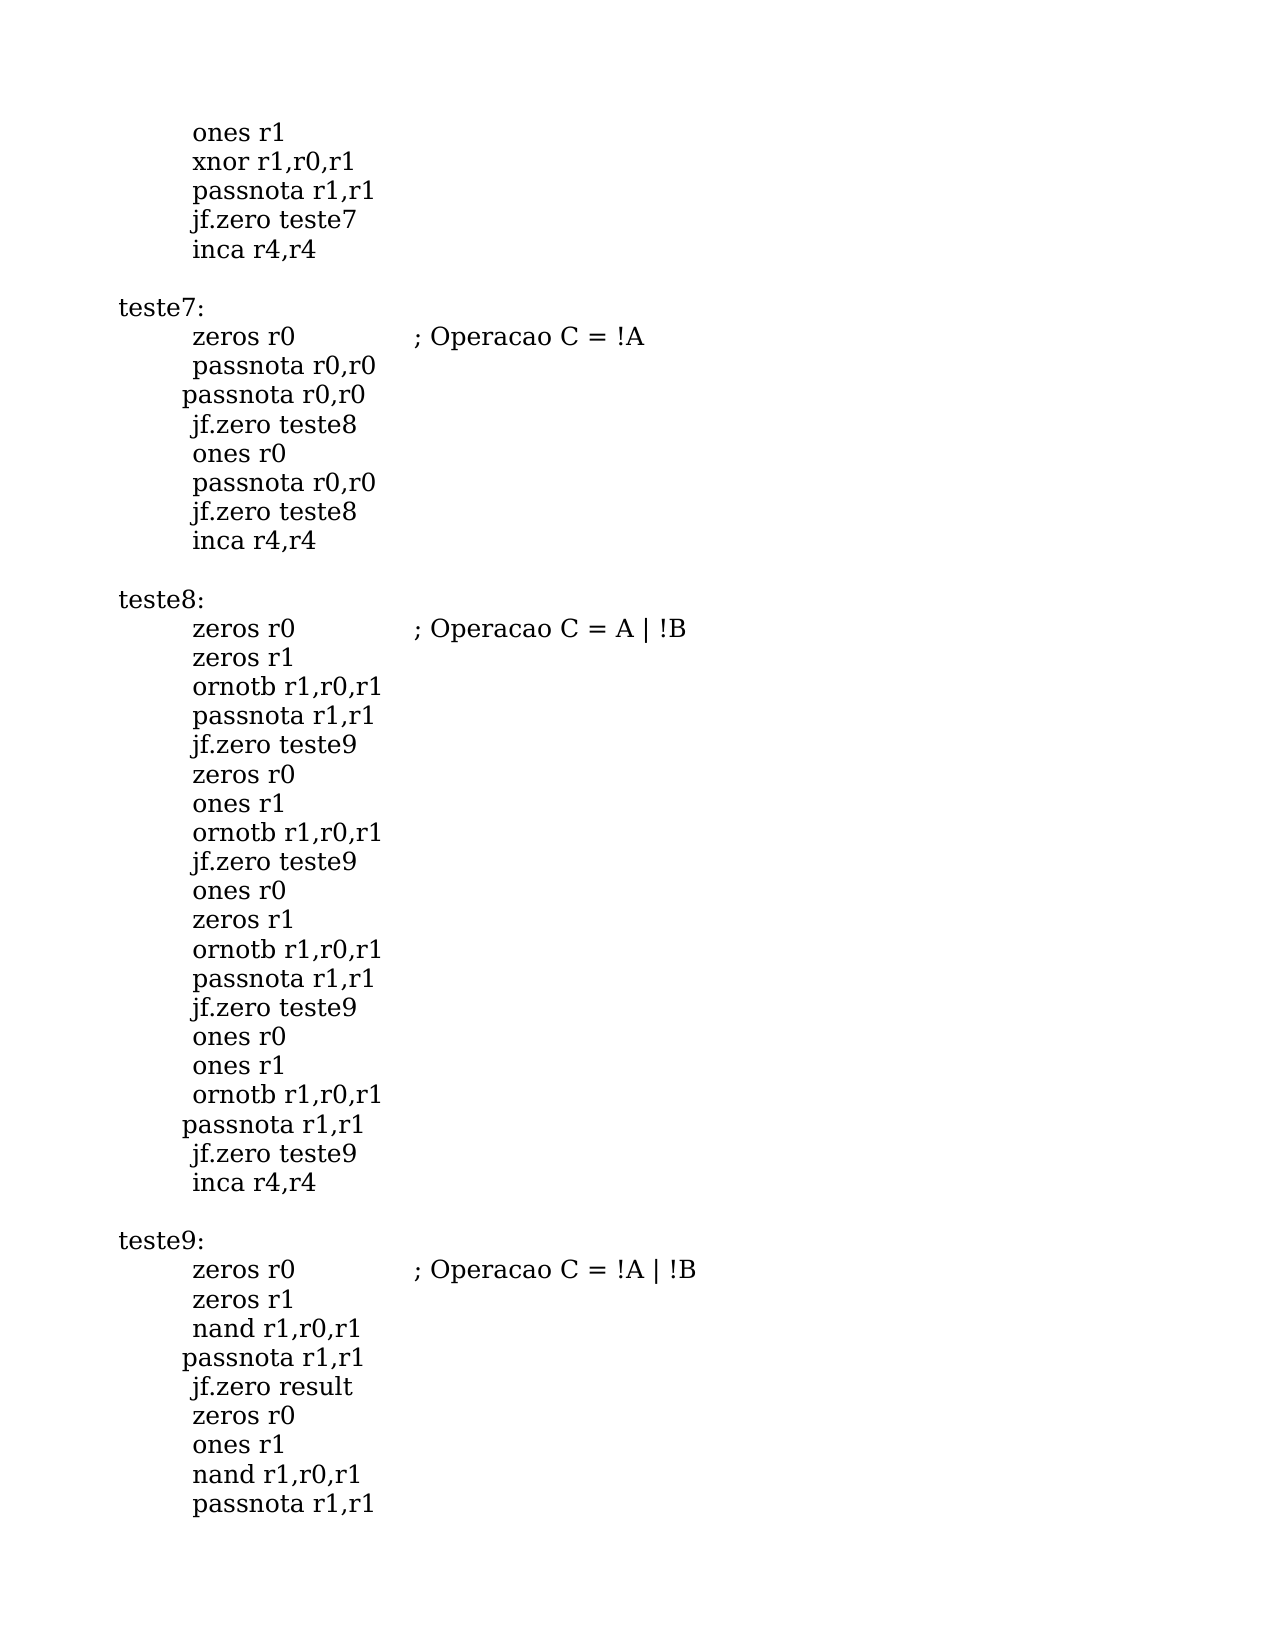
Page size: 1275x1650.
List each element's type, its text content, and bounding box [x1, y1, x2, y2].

text xnor r1,r0,r1 [118, 147, 1157, 176]
text ones r1 [118, 118, 1157, 147]
text passnota r1,r1 [118, 1343, 1157, 1372]
text jf.zero teste9 [118, 731, 1157, 760]
text teste9: [118, 1226, 1157, 1256]
text ones r0 [118, 439, 1157, 468]
text ones r0 [118, 876, 1157, 906]
text nand r1,r0,r1 [118, 1460, 1157, 1489]
text jf.zero teste7 [118, 206, 1157, 235]
text jf.zero teste9 [118, 993, 1157, 1022]
text ones r1 [118, 789, 1157, 818]
text passnota r1,r1 [118, 1489, 1157, 1518]
text inca r4,r4 [118, 235, 1157, 264]
text jf.zero teste8 [118, 410, 1157, 439]
text zeros r0 ; Operacao C = A | !B [118, 614, 1157, 643]
text nand r1,r0,r1 [118, 1314, 1157, 1343]
text ornotb r1,r0,r1 [118, 935, 1157, 964]
text zeros r0 [118, 1401, 1157, 1431]
text jf.zero teste8 [118, 497, 1157, 526]
text zeros r1 [118, 906, 1157, 935]
text ornotb r1,r0,r1 [118, 672, 1157, 701]
text passnota r0,r0 [118, 468, 1157, 497]
text zeros r0 ; Operacao C = !A | !B [118, 1256, 1157, 1285]
text ones r1 [118, 1051, 1157, 1081]
text passnota r1,r1 [118, 176, 1157, 206]
text zeros r0 ; Operacao C = !A [118, 322, 1157, 351]
text inca r4,r4 [118, 1168, 1157, 1197]
text jf.zero result [118, 1372, 1157, 1401]
text passnota r1,r1 [118, 701, 1157, 731]
text ones r1 [118, 1431, 1157, 1460]
text ones r0 [118, 1022, 1157, 1051]
text ornotb r1,r0,r1 [118, 1081, 1157, 1110]
text teste7: [118, 293, 1157, 322]
text jf.zero teste9 [118, 1139, 1157, 1168]
text ornotb r1,r0,r1 [118, 818, 1157, 847]
text passnota r1,r1 [118, 964, 1157, 993]
text zeros r1 [118, 643, 1157, 672]
text teste8: [118, 585, 1157, 614]
text zeros r1 [118, 1285, 1157, 1314]
text jf.zero teste9 [118, 847, 1157, 876]
text zeros r0 [118, 760, 1157, 789]
text passnota r1,r1 [118, 1110, 1157, 1139]
text passnota r0,r0 [118, 351, 1157, 381]
text inca r4,r4 [118, 526, 1157, 556]
text passnota r0,r0 [118, 381, 1157, 410]
